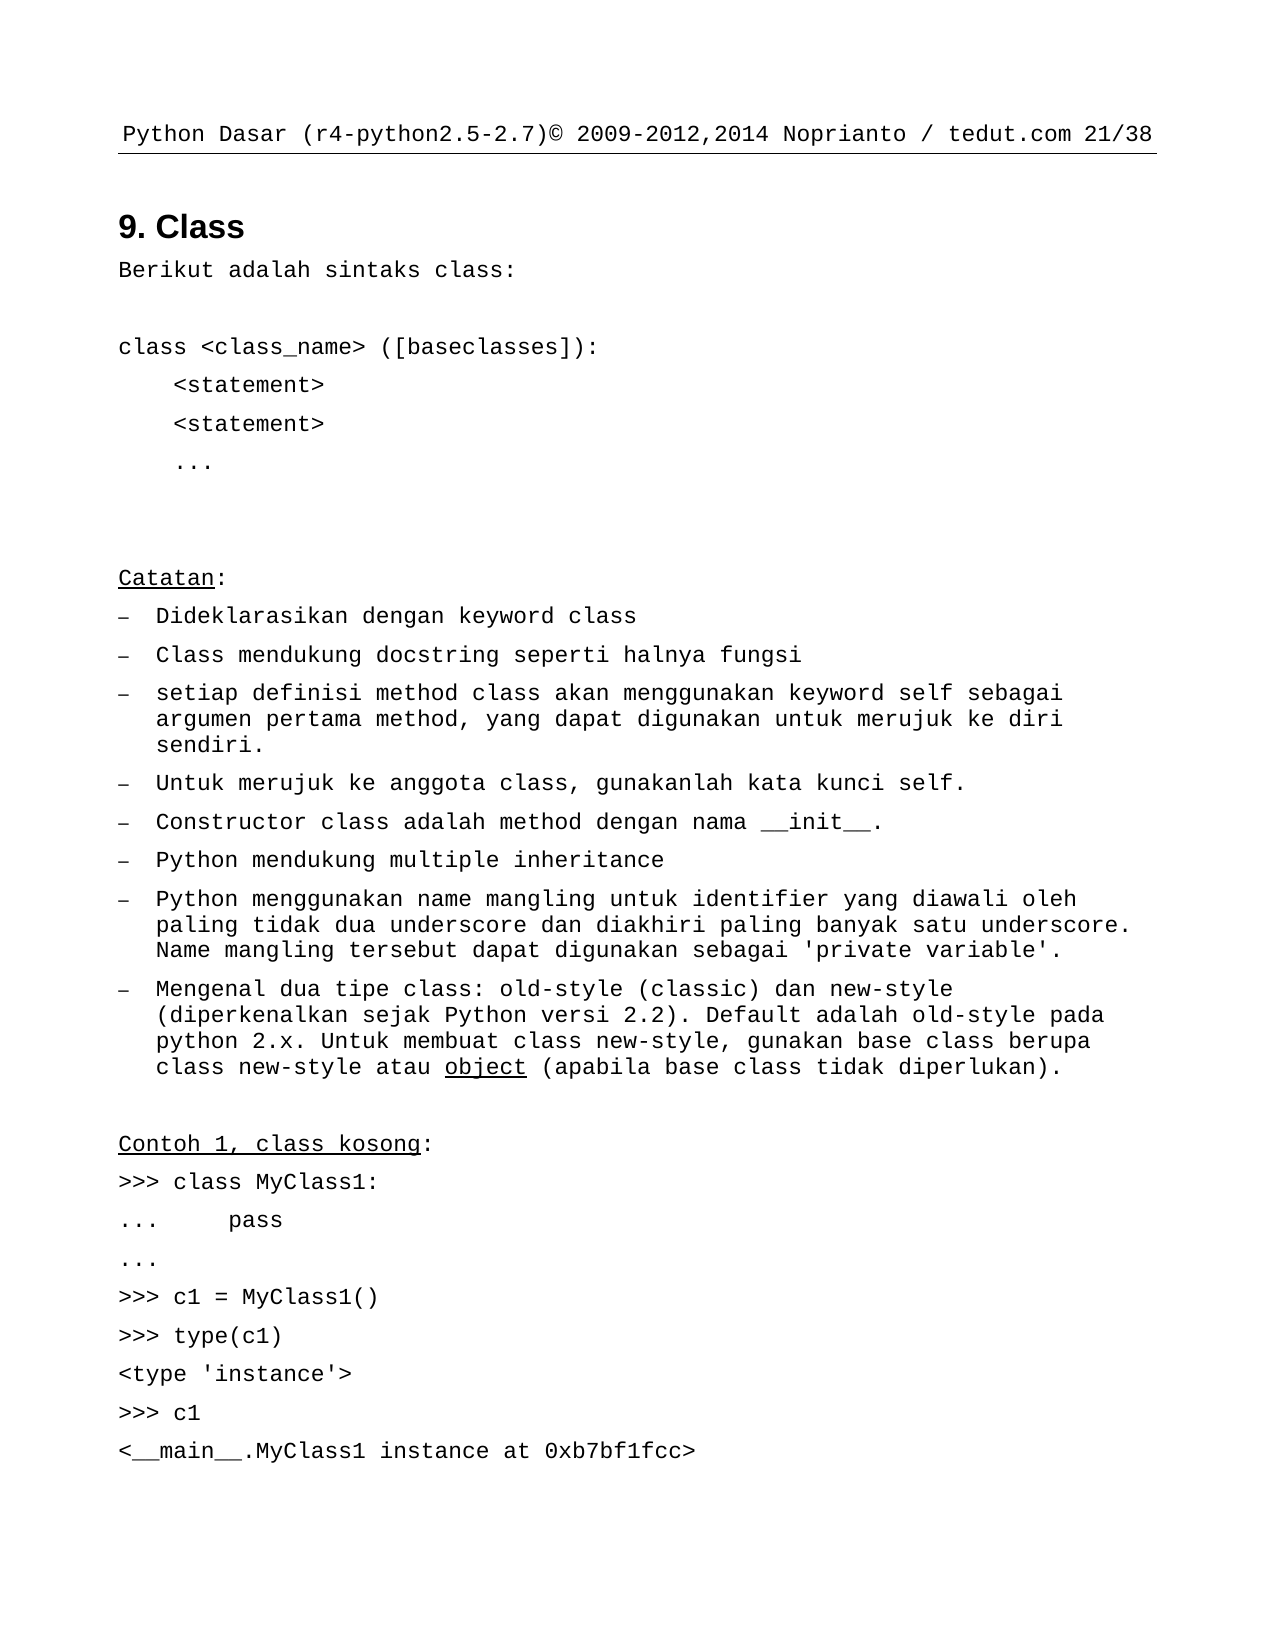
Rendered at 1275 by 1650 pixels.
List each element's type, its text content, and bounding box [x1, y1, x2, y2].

text >>> c1 [118, 1401, 1157, 1427]
list Untuk merujuk ke anggota class, gunakanlah kata kunci self. [118, 772, 1157, 798]
text >>> type(c1) [118, 1324, 1157, 1350]
text Contoh 1, class kosong: [118, 1132, 1157, 1158]
text ... [118, 1247, 1157, 1273]
text <__main__.MyClass1 instance at 0xb7bf1fcc> [118, 1439, 1157, 1465]
text <type 'instance'> [118, 1363, 1157, 1388]
text ... [118, 451, 1157, 477]
list Class mendukung docstring seperti halnya fungsi [118, 643, 1157, 669]
text >>> class MyClass1: [118, 1170, 1157, 1196]
subtitle 9. Class [118, 207, 1157, 246]
text <statement> [118, 412, 1157, 438]
text <statement> [118, 374, 1157, 400]
list Python mendukung multiple inheritance [118, 848, 1157, 874]
text Catatan: [118, 566, 1157, 592]
list Dideklarasikan dengan keyword class [118, 604, 1157, 630]
list Constructor class adalah method dengan nama __init__. [118, 810, 1157, 836]
text >>> c1 = MyClass1() [118, 1286, 1157, 1312]
list Python menggunakan name mangling untuk identifier yang diawali oleh paling tidak dua underscore dan diakhiri paling banyak satu underscore. Name mangling tersebut dapat digunakan sebagai 'private variable'. [118, 887, 1157, 965]
list setiap definisi method class akan menggunakan keyword self sebagai argumen pertama method, yang dapat digunakan untuk merujuk ke diri sendiri. [118, 681, 1157, 759]
text ... pass [118, 1209, 1157, 1235]
text class <class_name> ([baseclasses]): [118, 335, 1157, 361]
list Mengenal dua tipe class: old-style (classic) dan new-style (diperkenalkan sejak Python versi 2.2). Default adalah old-style pada python 2.x. Untuk membuat class new-style, gunakan base class berupa class new-style atau object (apabila base class tidak diperlukan). [118, 977, 1157, 1081]
text Berikut adalah sintaks class: [118, 258, 1157, 284]
